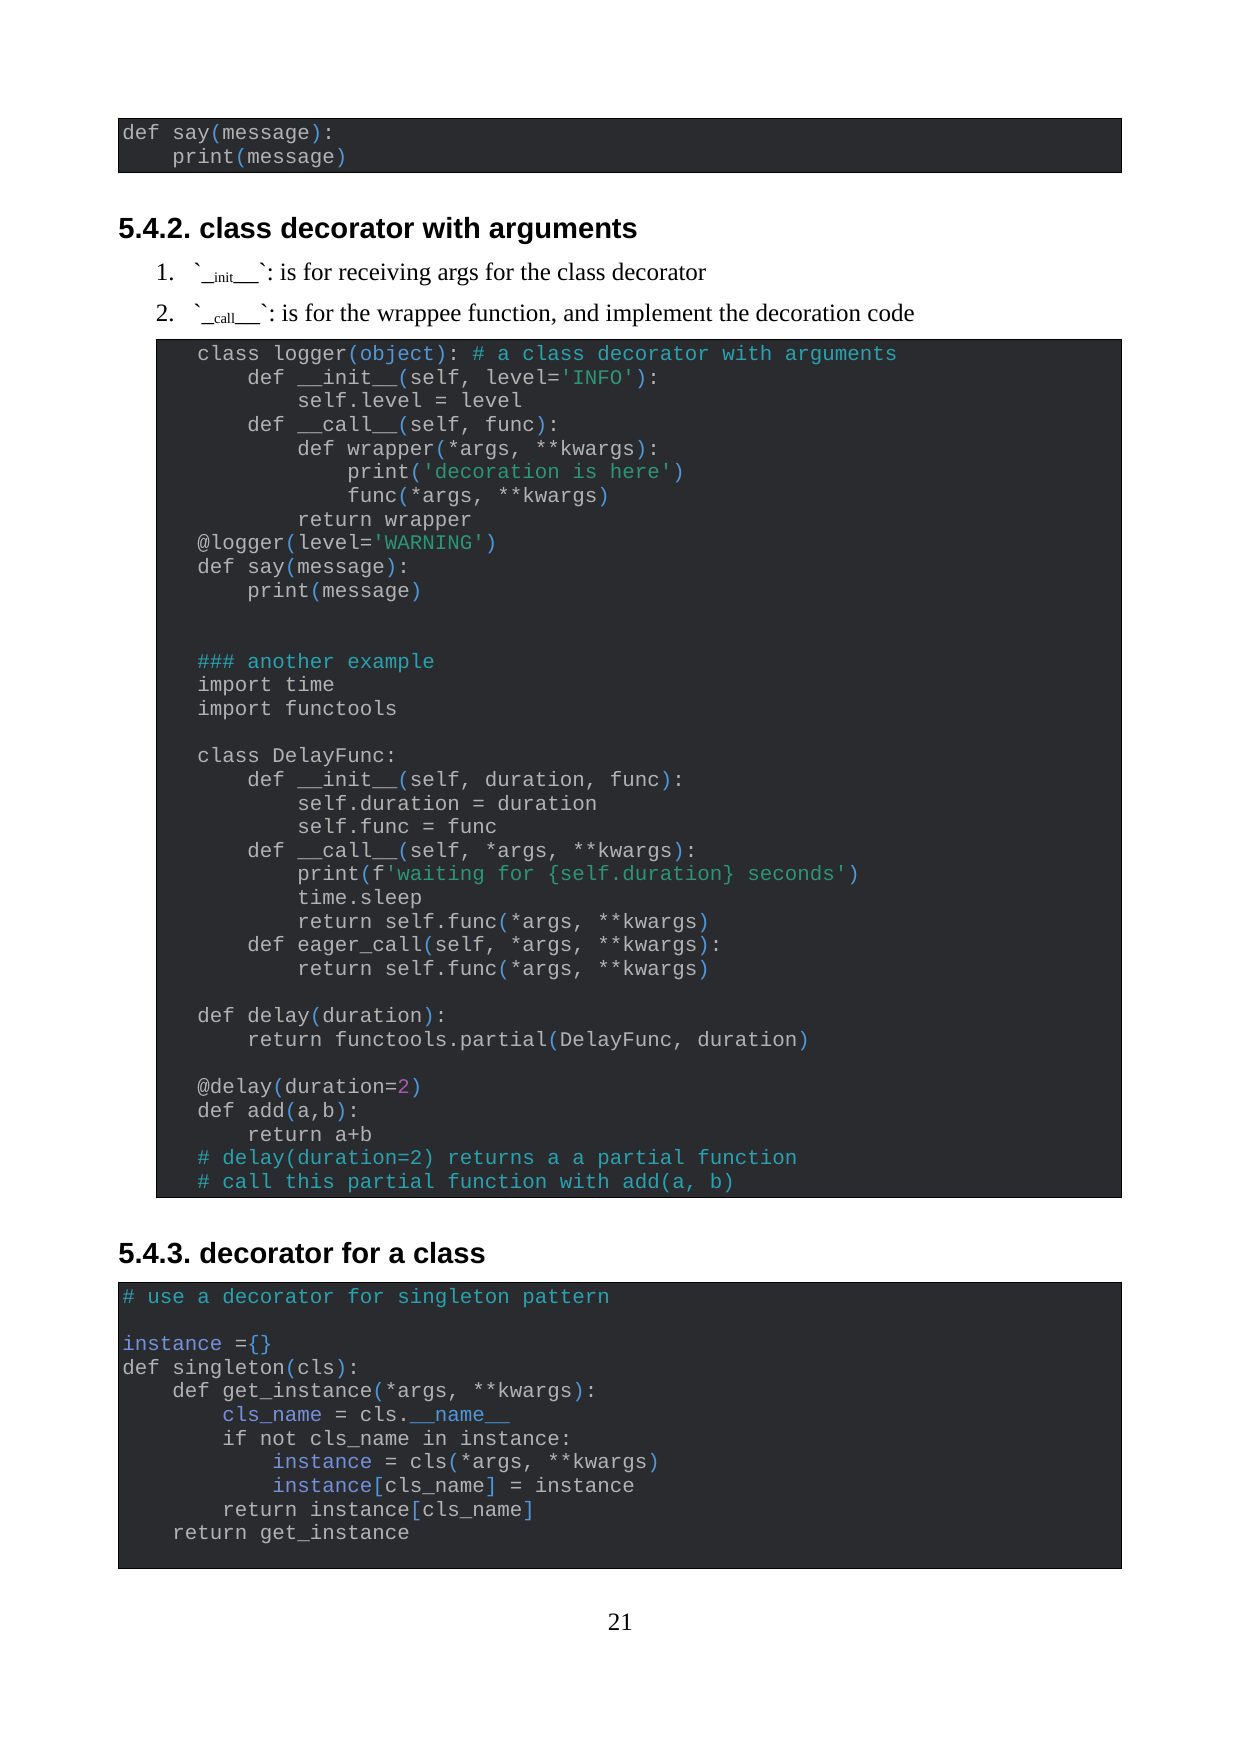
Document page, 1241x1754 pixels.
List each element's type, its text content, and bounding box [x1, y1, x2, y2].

list def __call__(self, *args, **kwargs): [157, 836, 1121, 859]
text # use a decorator for singleton pattern [119, 1283, 1121, 1306]
list class logger(object): # a class decorator with arguments [157, 340, 1121, 363]
list def wrapper(*args, **kwargs): [157, 434, 1121, 457]
list print(message) [157, 576, 1121, 599]
list def __call__(self, func): [157, 410, 1121, 434]
list import functools [157, 694, 1121, 718]
list def __init__(self, duration, func): [157, 765, 1121, 788]
list print('decoration is here') [157, 457, 1121, 481]
list self.level = level [157, 387, 1121, 410]
list import time [157, 670, 1121, 694]
list time.sleep [157, 883, 1121, 907]
text return instance[cls_name] [119, 1495, 1121, 1518]
list return a+b [157, 1119, 1121, 1143]
text cls_name = cls.__name__ [119, 1400, 1121, 1424]
subtitle decorator for a class [118, 1236, 1122, 1269]
list def add(a,b): [157, 1096, 1121, 1119]
list class DelayFunc: [157, 741, 1121, 765]
list @delay(duration=2) [157, 1072, 1121, 1096]
text def say(message): [119, 119, 1121, 142]
list # call this partial function with add(a, b) [157, 1167, 1121, 1197]
list self.func = func [157, 812, 1121, 836]
list def say(message): [157, 552, 1121, 576]
list return self.func(*args, **kwargs) [157, 954, 1121, 978]
list def eager_call(self, *args, **kwargs): [157, 930, 1121, 954]
subtitle class decorator with arguments [118, 211, 1122, 244]
list @logger(level='WARNING') [157, 528, 1121, 552]
text def get_instance(*args, **kwargs): [119, 1376, 1121, 1400]
list ### another example [157, 647, 1121, 670]
list func(*args, **kwargs) [157, 481, 1121, 505]
list return self.func(*args, **kwargs) [157, 907, 1121, 930]
text instance ={} [119, 1329, 1121, 1353]
text instance[cls_name] = instance [119, 1471, 1121, 1495]
list self.duration = duration [157, 788, 1121, 812]
list # delay(duration=2) returns a a partial function [157, 1143, 1121, 1167]
list def delay(duration): [157, 1001, 1121, 1025]
text return get_instance [119, 1518, 1121, 1542]
text def singleton(cls): [119, 1353, 1121, 1376]
list return wrapper [157, 505, 1121, 528]
list `_call__`: is for the wrappee function, and implement the decoration code [156, 298, 1122, 327]
list print(f'waiting for {self.duration} seconds') [157, 859, 1121, 883]
list def __init__(self, level='INFO'): [157, 363, 1121, 387]
text instance = cls(*args, **kwargs) [119, 1447, 1121, 1471]
list return functools.partial(DelayFunc, duration) [157, 1025, 1121, 1049]
text print(message) [119, 142, 1121, 172]
text if not cls_name in instance: [119, 1424, 1121, 1447]
list `_init__`: is for receiving args for the class decorator [156, 257, 1122, 286]
